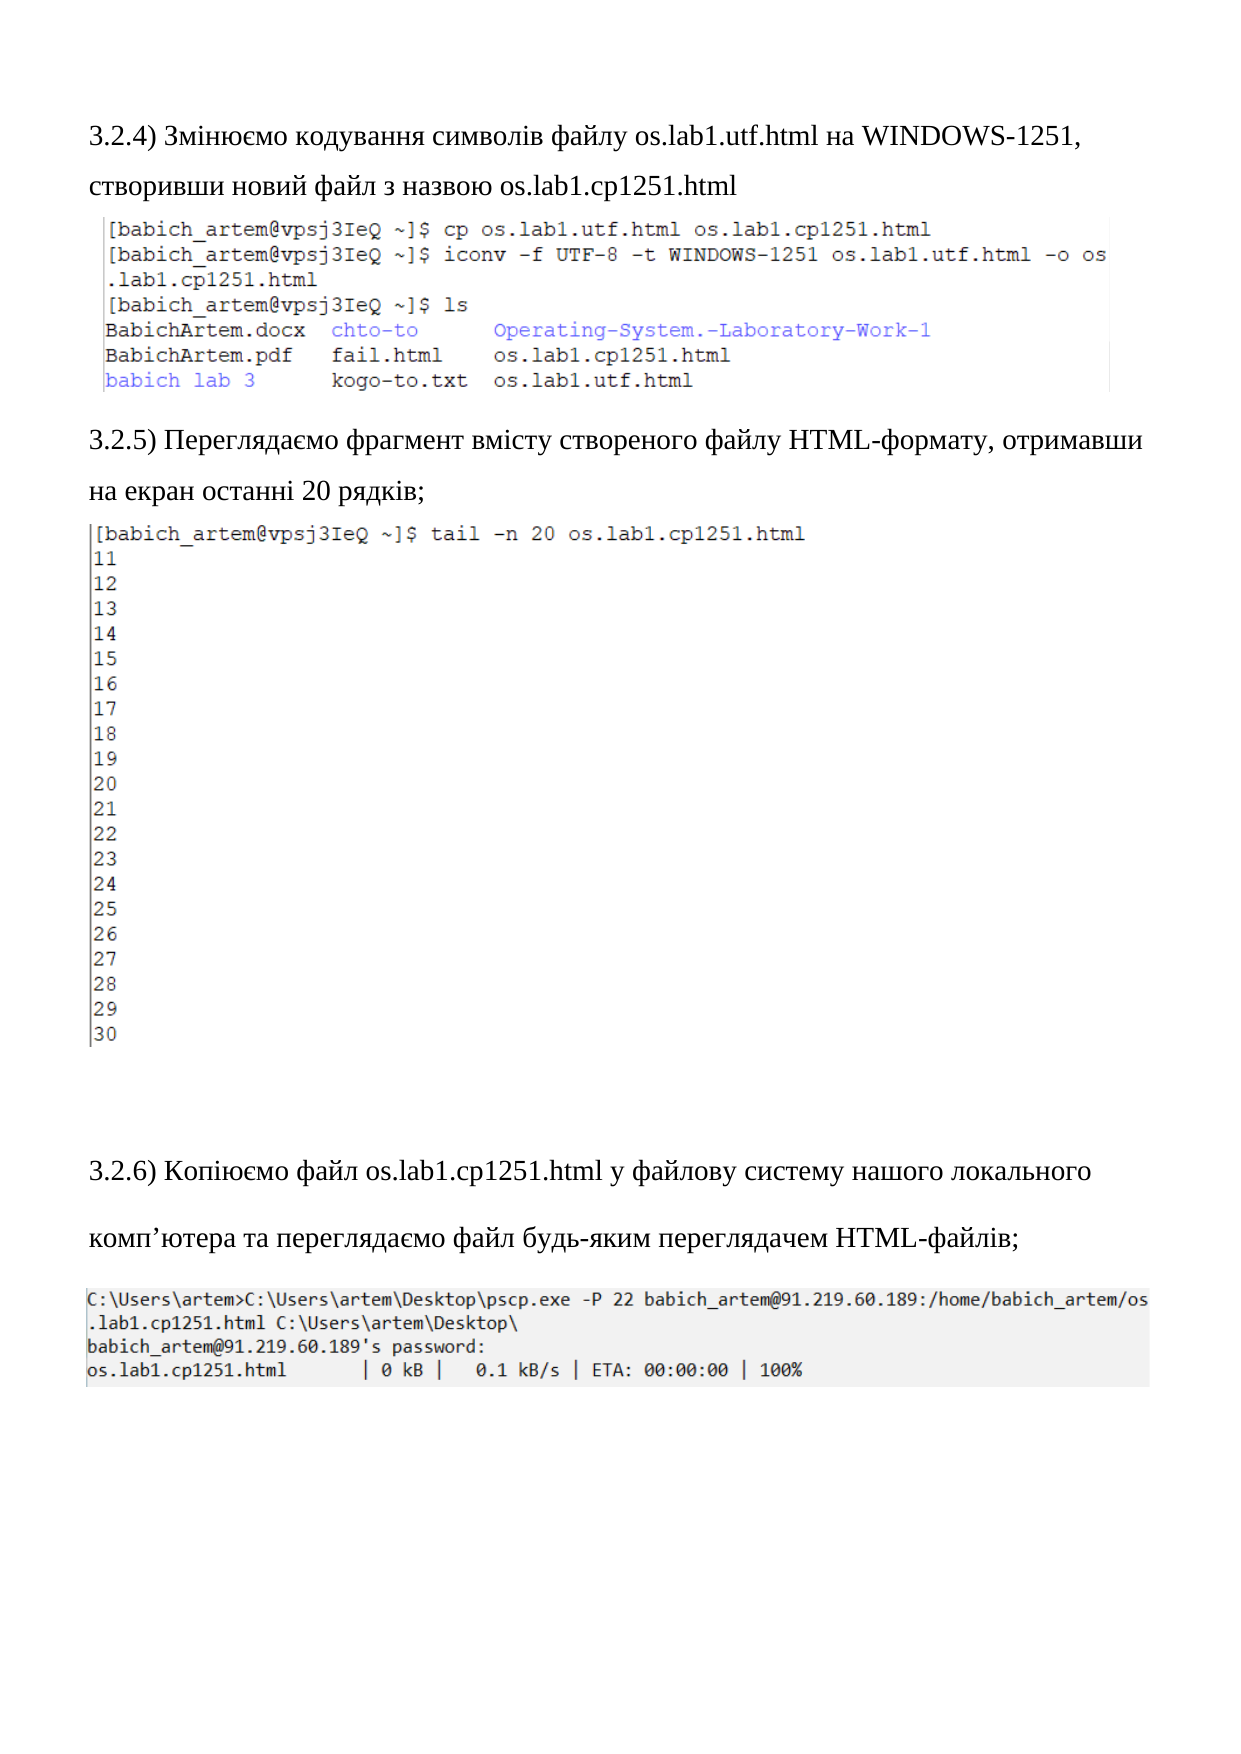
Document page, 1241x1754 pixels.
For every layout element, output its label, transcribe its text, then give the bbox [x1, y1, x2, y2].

text комп’ютера та переглядаємо файл будь-яким переглядачем HTML-файлів; [88, 1220, 1152, 1254]
text 3.2.5) Переглядаємо фрагмент вмісту створеного файлу HTML-формату, отримавши на екран останні 20 рядків; [88, 294, 1152, 506]
text 3.2.6) Копіюємо файл os.lab1.cp1251.html у файлову систему нашого локального [88, 1153, 1152, 1187]
picture [103, 217, 1110, 392]
picture [89, 524, 835, 1047]
picture [86, 1288, 1150, 1387]
text 3.2.4) Змінюємо кодування символів файлу os.lab1.utf.html на WINDOWS-1251, створивши новий файл з назвою os.lab1.cp1251.html [88, 118, 1152, 202]
